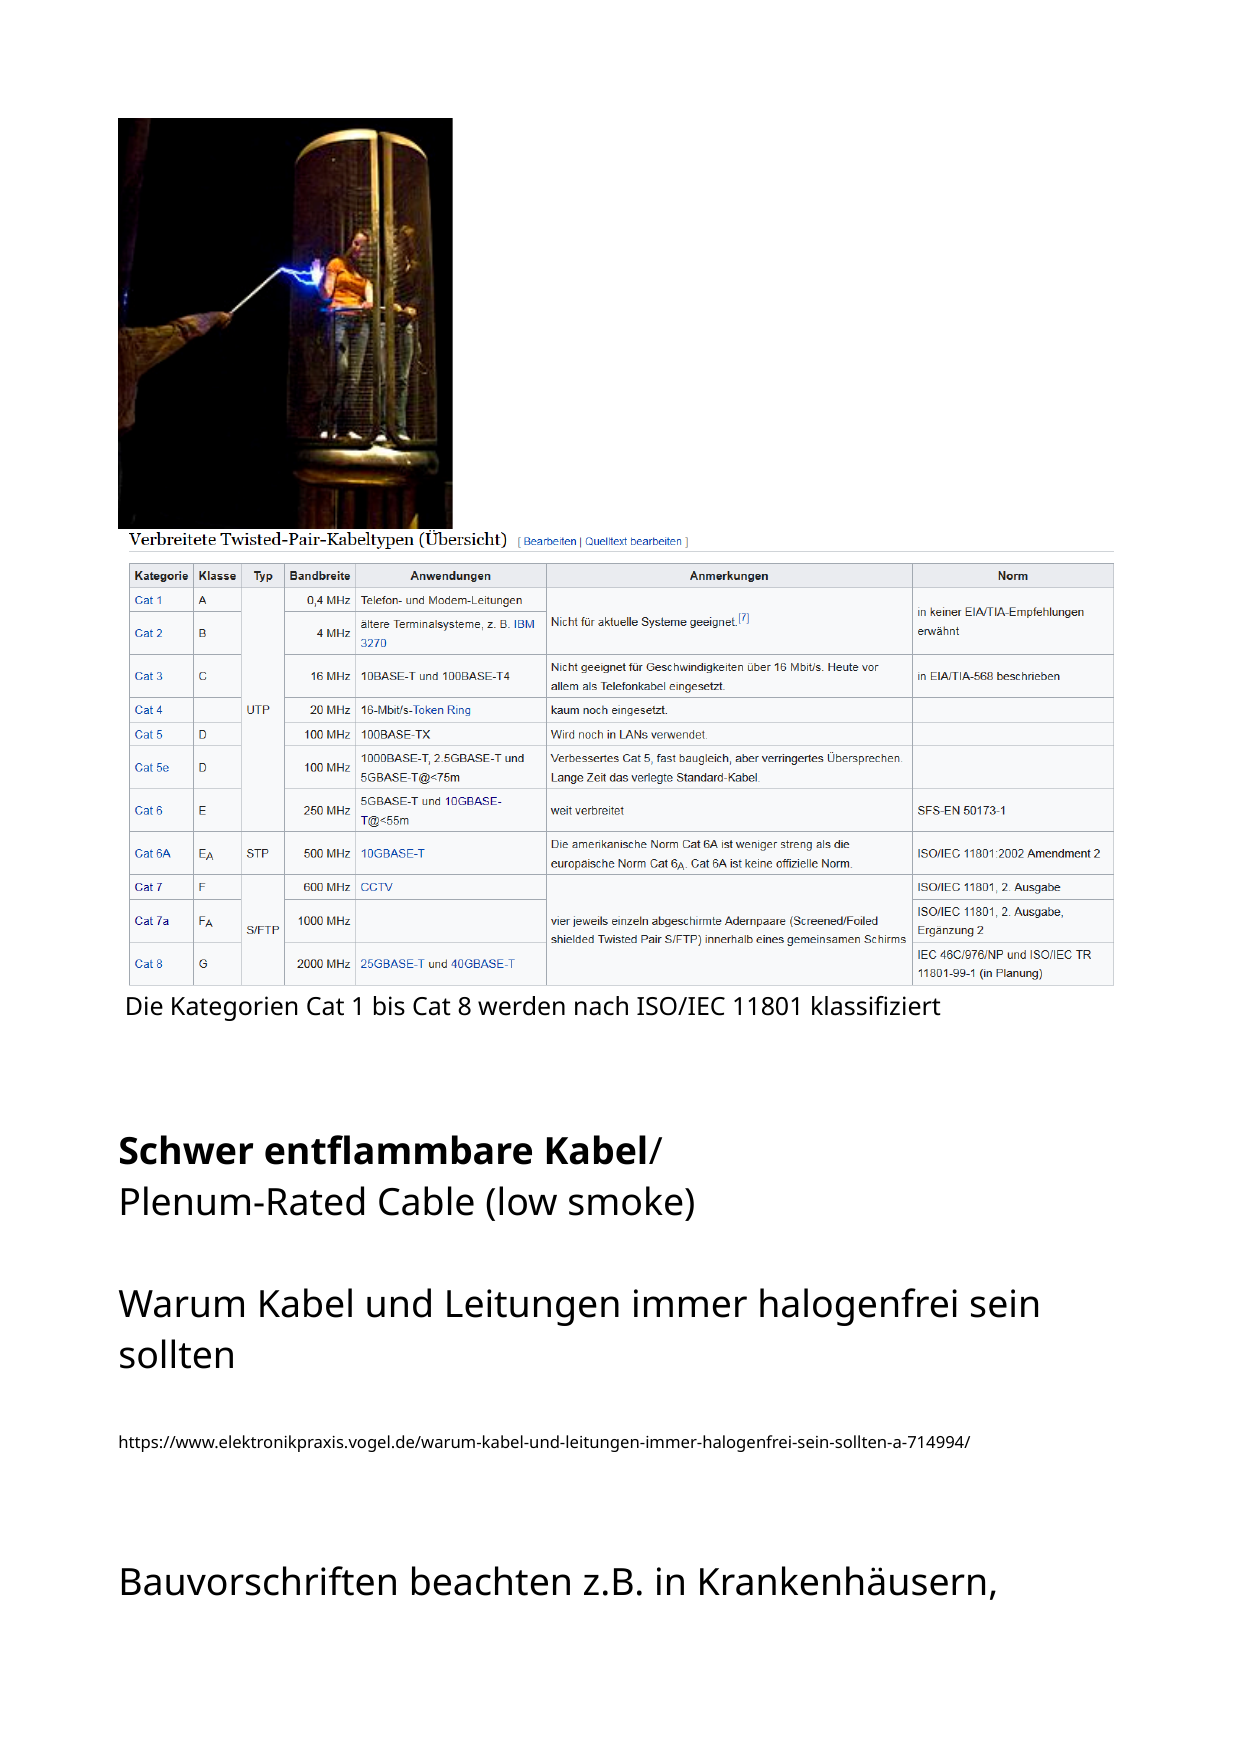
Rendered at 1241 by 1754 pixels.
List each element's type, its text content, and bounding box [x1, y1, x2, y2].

text Die Kategorien Cat 1 bis Cat 8 werden nach ISO/IEC 11801 klassifiziert [118, 989, 1122, 1022]
text [453, 118, 1122, 529]
text Schwer entflammbare Kabel/ Plenum-Rated Cable (low smoke) Warum Kabel und Leitungen immer halogenfrei sein sollten https://www.elektronikpraxis.vogel.de/warum-kabel-und-leitungen-immer-halogenfrei-sein-sollten-a-714994/ Bauvorschriften beachten z.B. in Krankenhäusern, [118, 1022, 1122, 1606]
